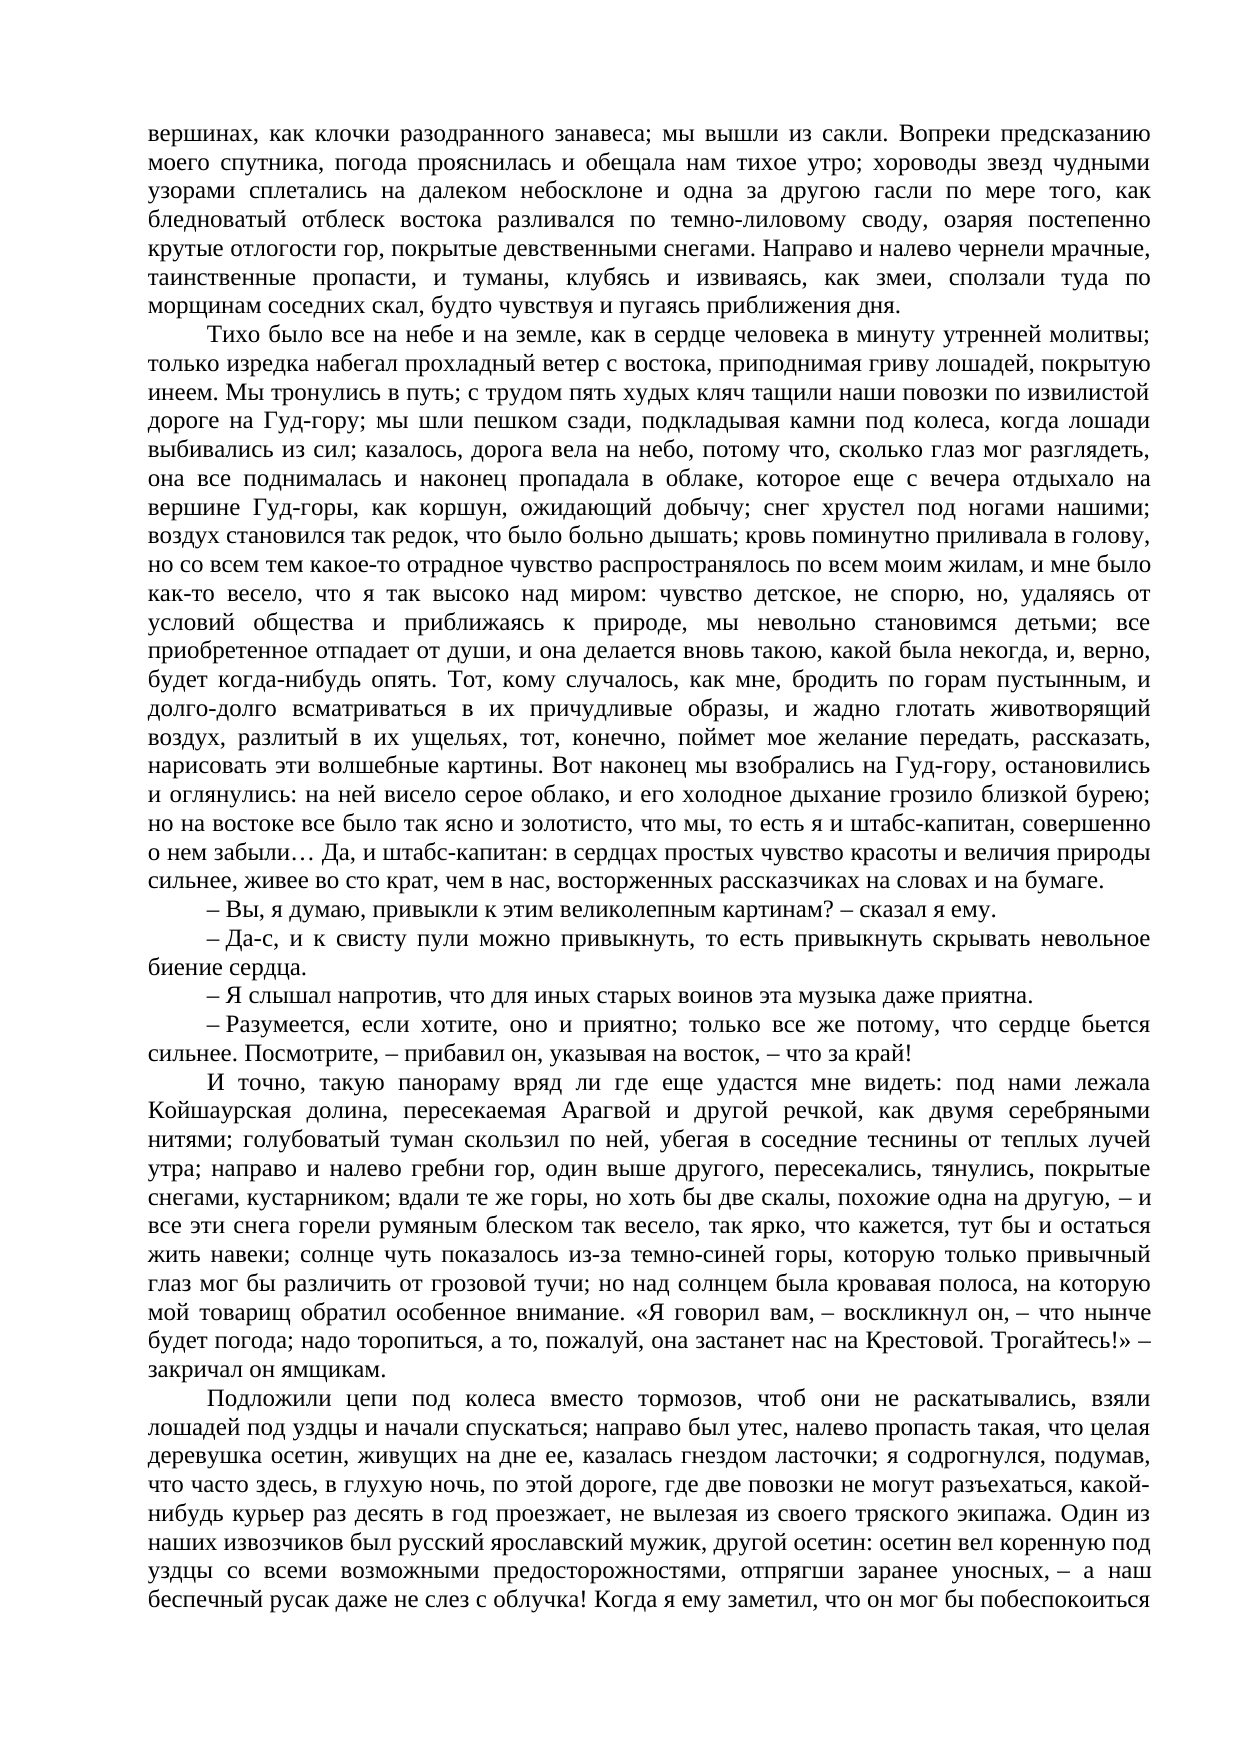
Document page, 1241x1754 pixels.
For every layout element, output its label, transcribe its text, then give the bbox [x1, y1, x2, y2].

text – Разумеется, если хотите, оно и приятно; только все же потому, что сердце бьется сильнее. Посмотрите, – прибавил он, указывая на восток, – что за край! [148, 1009, 1152, 1067]
text – Вы, я думаю, привыкли к этим великолепным картинам? – сказал я ему. [148, 894, 1152, 923]
text И точно, такую панораму вряд ли где еще удастся мне видеть: под нами лежала Койшаурская долина, пересекаемая Арагвой и другой речкой, как двумя серебряными нитями; голубоватый туман скользил по ней, убегая в соседние теснины от теплых лучей утра; направо и налево гребни гор, один выше другого, пересекались, тянулись, покрытые снегами, кустарником; вдали те же горы, но хоть бы две скалы, похожие одна на другую, – и все эти снега горели румяным блеском так весело, так ярко, что кажется, тут бы и остаться жить навеки; солнце чуть показалось из-за темно-синей горы, которую только привычный глаз мог бы различить от грозовой тучи; но над солнцем была кровавая полоса, на которую мой товарищ обратил особенное внимание. «Я говорил вам, – воскликнул он, – что нынче будет погода; надо торопиться, а то, пожалуй, она застанет нас на Крестовой. Трогайтесь!» – закричал он ямщикам. [148, 1067, 1152, 1383]
text – Да-с, и к свисту пули можно привыкнуть, то есть привыкнуть скрывать невольное биение сердца. [148, 923, 1152, 981]
text Тихо было все на небе и на земле, как в сердце человека в минуту утренней молитвы; только изредка набегал прохладный ветер с востока, приподнимая гриву лошадей, покрытую инеем. Мы тронулись в путь; с трудом пять худых кляч тащили наши повозки по извилистой дороге на Гуд-гору; мы шли пешком сзади, подкладывая камни под колеса, когда лошади выбивались из сил; казалось, дорога вела на небо, потому что, сколько глаз мог разглядеть, она все поднималась и наконец пропадала в облаке, которое еще с вечера отдыхало на вершине Гуд-горы, как коршун, ожидающий добычу; снег хрустел под ногами нашими; воздух становился так редок, что было больно дышать; кровь поминутно приливала в голову, но со всем тем какое-то отрадное чувство распространялось по всем моим жилам, и мне было как-то весело, что я так высоко над миром: чувство детское, не спорю, но, удаляясь от условий общества и приближаясь к природе, мы невольно становимся детьми; все приобретенное отпадает от души, и она делается вновь такою, какой была некогда, и, верно, будет когда-нибудь опять. Тот, кому случалось, как мне, бродить по горам пустынным, и долго-долго всматриваться в их причудливые образы, и жадно глотать животворящий воздух, разлитый в их ущельях, тот, конечно, поймет мое желание передать, рассказать, нарисовать эти волшебные картины. Вот наконец мы взобрались на Гуд-гору, остановились и оглянулись: на ней висело серое облако, и его холодное дыхание грозило близкой бурею; но на востоке все было так ясно и золотисто, что мы, то есть я и штабс-капитан, совершенно о нем забыли… Да, и штабс-капитан: в сердцах простых чувство красоты и величия природы сильнее, живее во сто крат, чем в нас, восторженных рассказчиках на словах и на бумаге. [148, 319, 1152, 894]
text вершинах, как клочки разодранного занавеса; мы вышли из сакли. Вопреки предсказанию моего спутника, погода прояснилась и обещала нам тихое утро; хороводы звезд чудными узорами сплетались на далеком небосклоне и одна за другою гасли по мере того, как бледноватый отблеск востока разливался по темно-лиловому своду, озаряя постепенно крутые отлогости гор, покрытые девственными снегами. Направо и налево чернели мрачные, таинственные пропасти, и туманы, клубясь и извиваясь, как змеи, сползали туда по морщинам соседних скал, будто чувствуя и пугаясь приближения дня. [148, 118, 1152, 319]
text – Я слышал напротив, что для иных старых воинов эта музыка даже приятна. [148, 981, 1152, 1009]
text Подложили цепи под колеса вместо тормозов, чтоб они не раскатывались, взяли лошадей под уздцы и начали спускаться; направо был утес, налево пропасть такая, что целая деревушка осетин, живущих на дне ее, казалась гнездом ласточки; я содрогнулся, подумав, что часто здесь, в глухую ночь, по этой дороге, где две повозки не могут разъехаться, какой-нибудь курьер раз десять в год проезжает, не вылезая из своего тряского экипажа. Один из наших извозчиков был русский ярославский мужик, другой осетин: осетин вел коренную под уздцы со всеми возможными предосторожностями, отпрягши заранее уносных, – а наш беспечный русак даже не слез с облучка! Когда я ему заметил, что он мог бы побеспокоиться [148, 1383, 1152, 1613]
